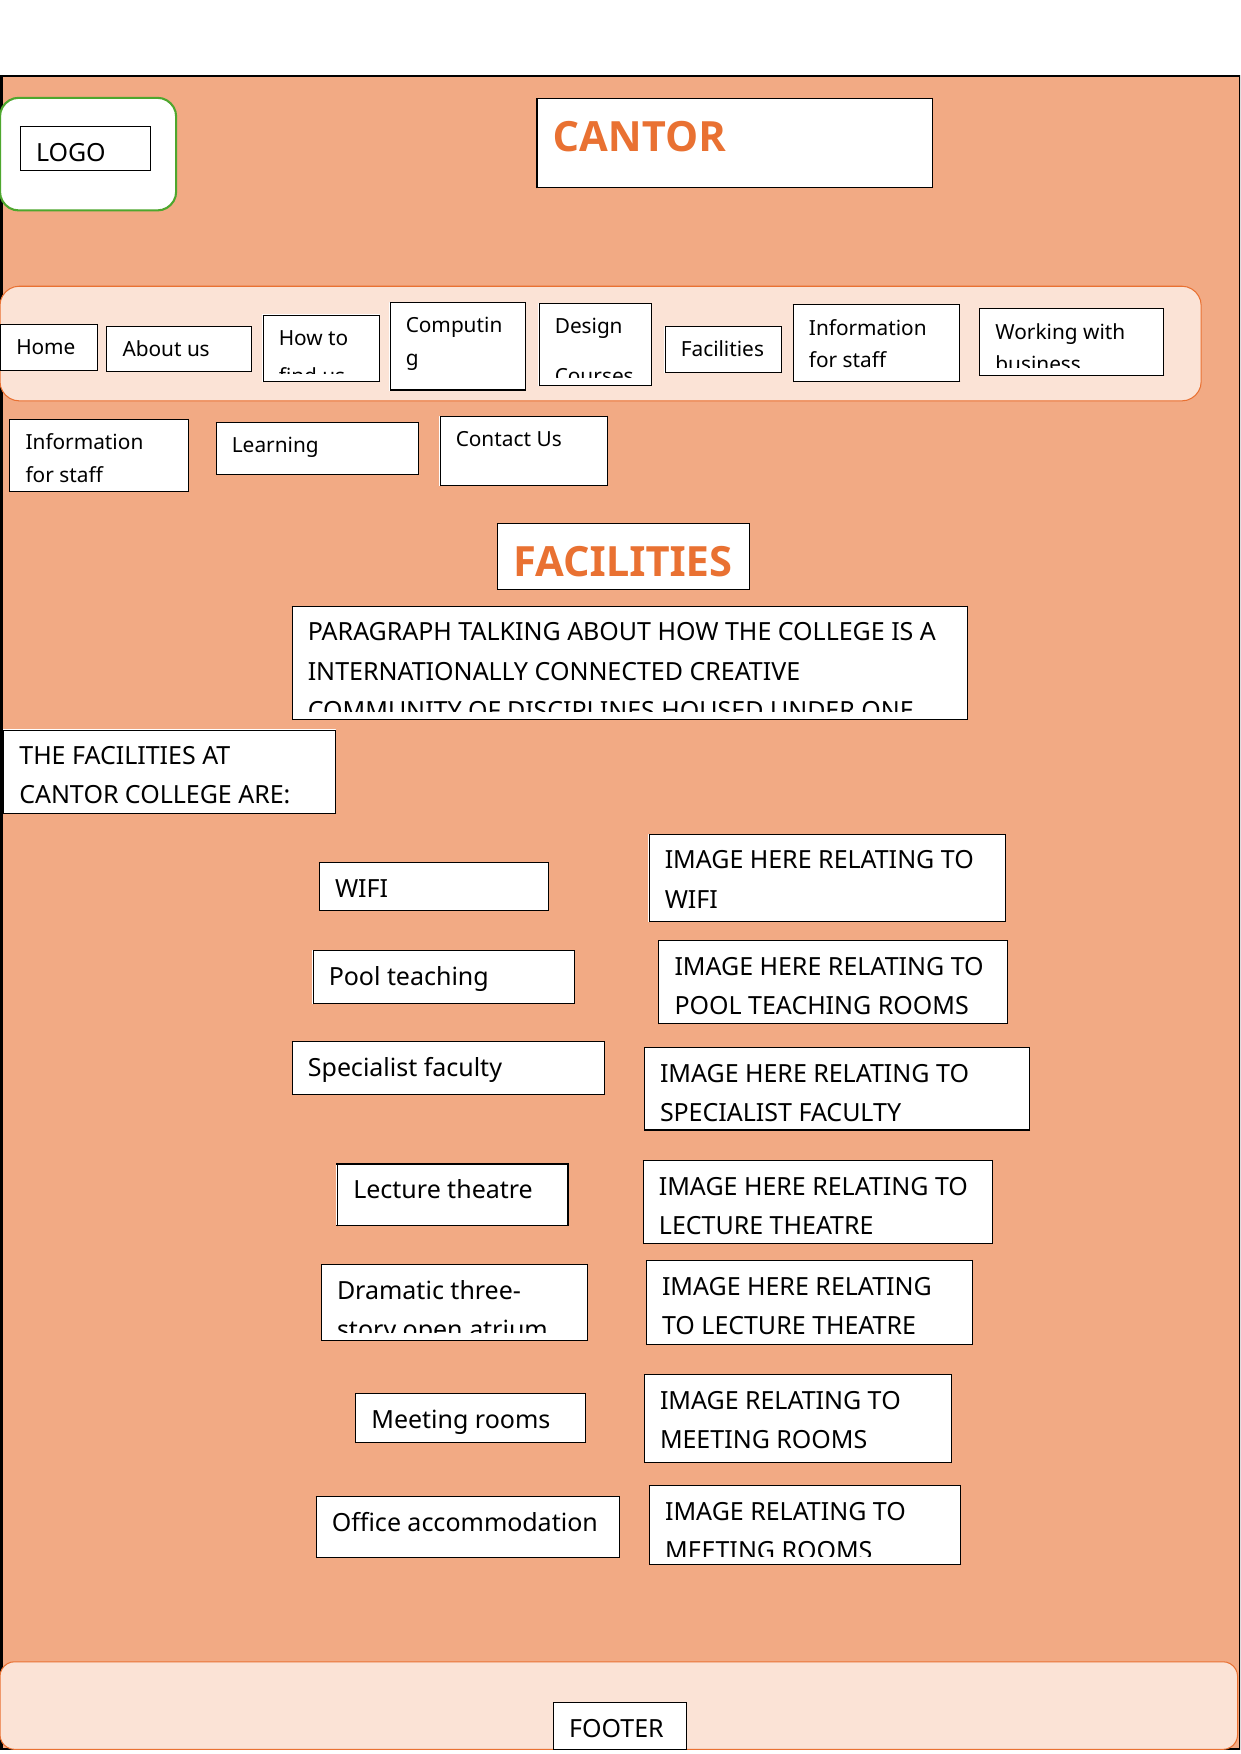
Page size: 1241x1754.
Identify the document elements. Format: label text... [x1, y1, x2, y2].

text IMAGE HERE RELATING TO WIFI [664, 842, 990, 914]
text Computing [406, 311, 510, 372]
text Meeting rooms [371, 1402, 570, 1434]
text Information for staff [809, 313, 944, 374]
text IMAGE HERE RELATING TO POOL TEACHING ROOMS [674, 948, 992, 1016]
text IMAGE HERE RELATING TO LECTURE THEATRE [659, 1168, 977, 1236]
text IMAGE RELATING TO MEETING ROOMS [665, 1493, 945, 1556]
text LOGO [36, 134, 135, 162]
text Courses [554, 361, 636, 378]
text Contact Us [456, 424, 592, 452]
text Lecture theatre [353, 1172, 552, 1206]
text How to find us find us [278, 323, 364, 374]
text Pool teaching rooms [328, 959, 559, 996]
text IMAGE HERE RELATING TO LECTURE THEATRE [662, 1268, 957, 1337]
text FOOTER [569, 1711, 671, 1741]
text Office accommodation [332, 1505, 604, 1539]
text Information for staff [25, 427, 173, 483]
text FACILITIES [513, 532, 734, 581]
text IMAGE HERE RELATING TO SPECIALIST FACULTY FACILITIES [660, 1056, 1014, 1122]
text IMAGE RELATING TO MEETING ROOMS [660, 1383, 936, 1454]
text Working with business [995, 317, 1148, 367]
text Dramatic three-story open atrium [337, 1272, 572, 1332]
text Facilities [681, 334, 766, 363]
text Design [554, 312, 636, 340]
text PARAGRAPH TALKING ABOUT HOW THE COLLEGE IS A INTERNATIONALLY CONNECTED CREATIVE COMMUNITY OF DISCIPLINES HOUSED UNDER ONE ROOF. [308, 614, 952, 712]
text Specialist faculty facilities [308, 1049, 589, 1087]
text CANTOR COLLEGE [552, 106, 917, 180]
text Home [16, 332, 82, 361]
text Learning resources [232, 430, 403, 466]
text WIFI [335, 870, 533, 902]
text About us [122, 334, 236, 363]
text THE FACILITIES AT CANTOR COLLEGE ARE: [19, 738, 320, 805]
